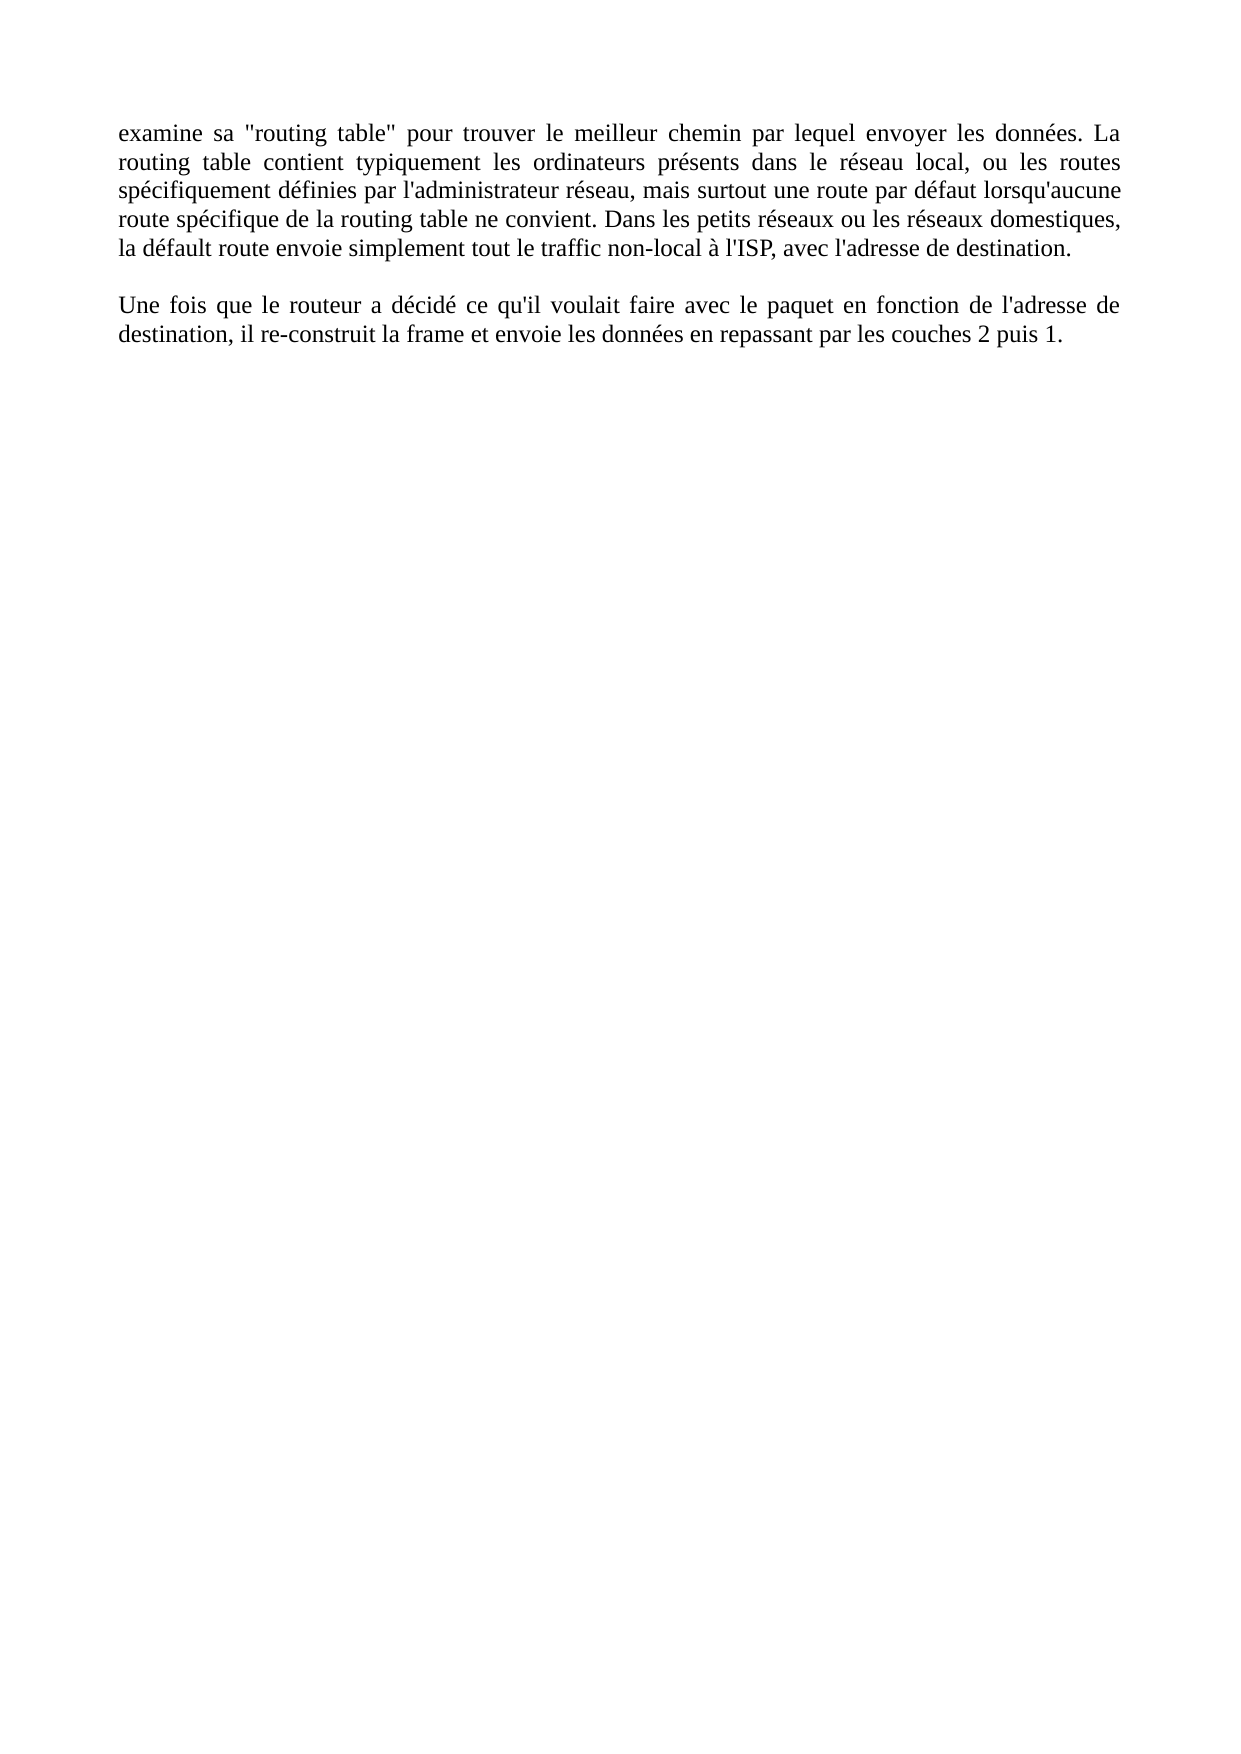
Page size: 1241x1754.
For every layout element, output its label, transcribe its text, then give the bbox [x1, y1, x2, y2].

text Une fois que le routeur a décidé ce qu'il voulait faire avec le paquet en fonction de l'adresse de destination, il re-construit la frame et envoie les données en repassant par les couches 2 puis 1. [118, 291, 1122, 348]
text examine sa "routing table" pour trouver le meilleur chemin par lequel envoyer les données. La routing table contient typiquement les ordinateurs présents dans le réseau local, ou les routes spécifiquement définies par l'administrateur réseau, mais surtout une route par défaut lorsqu'aucune route spécifique de la routing table ne convient. Dans les petits réseaux ou les réseaux domestiques, la défault route envoie simplement tout le traffic non-local à l'ISP, avec l'adresse de destination. [118, 118, 1122, 262]
